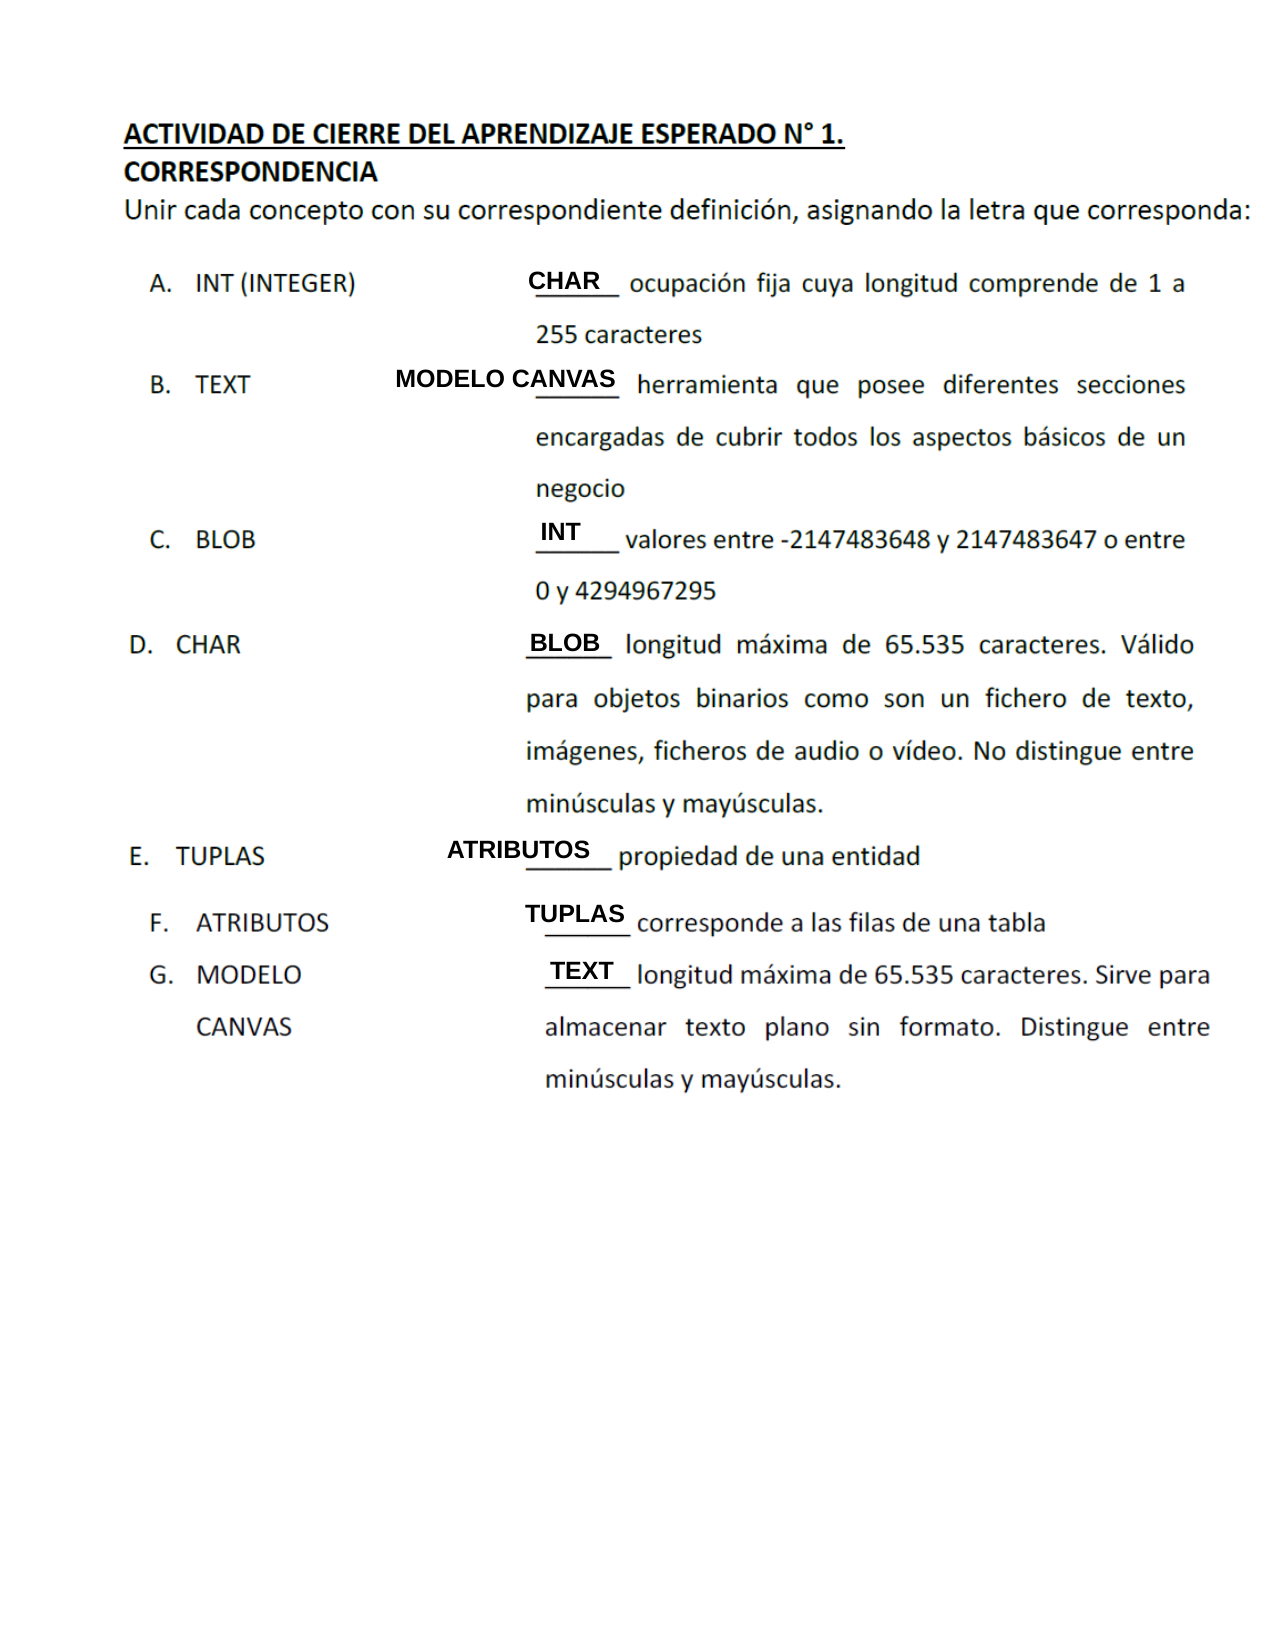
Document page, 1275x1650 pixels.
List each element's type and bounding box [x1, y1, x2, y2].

picture [118, 618, 1242, 888]
picture [118, 893, 1275, 1107]
picture [118, 118, 1262, 614]
